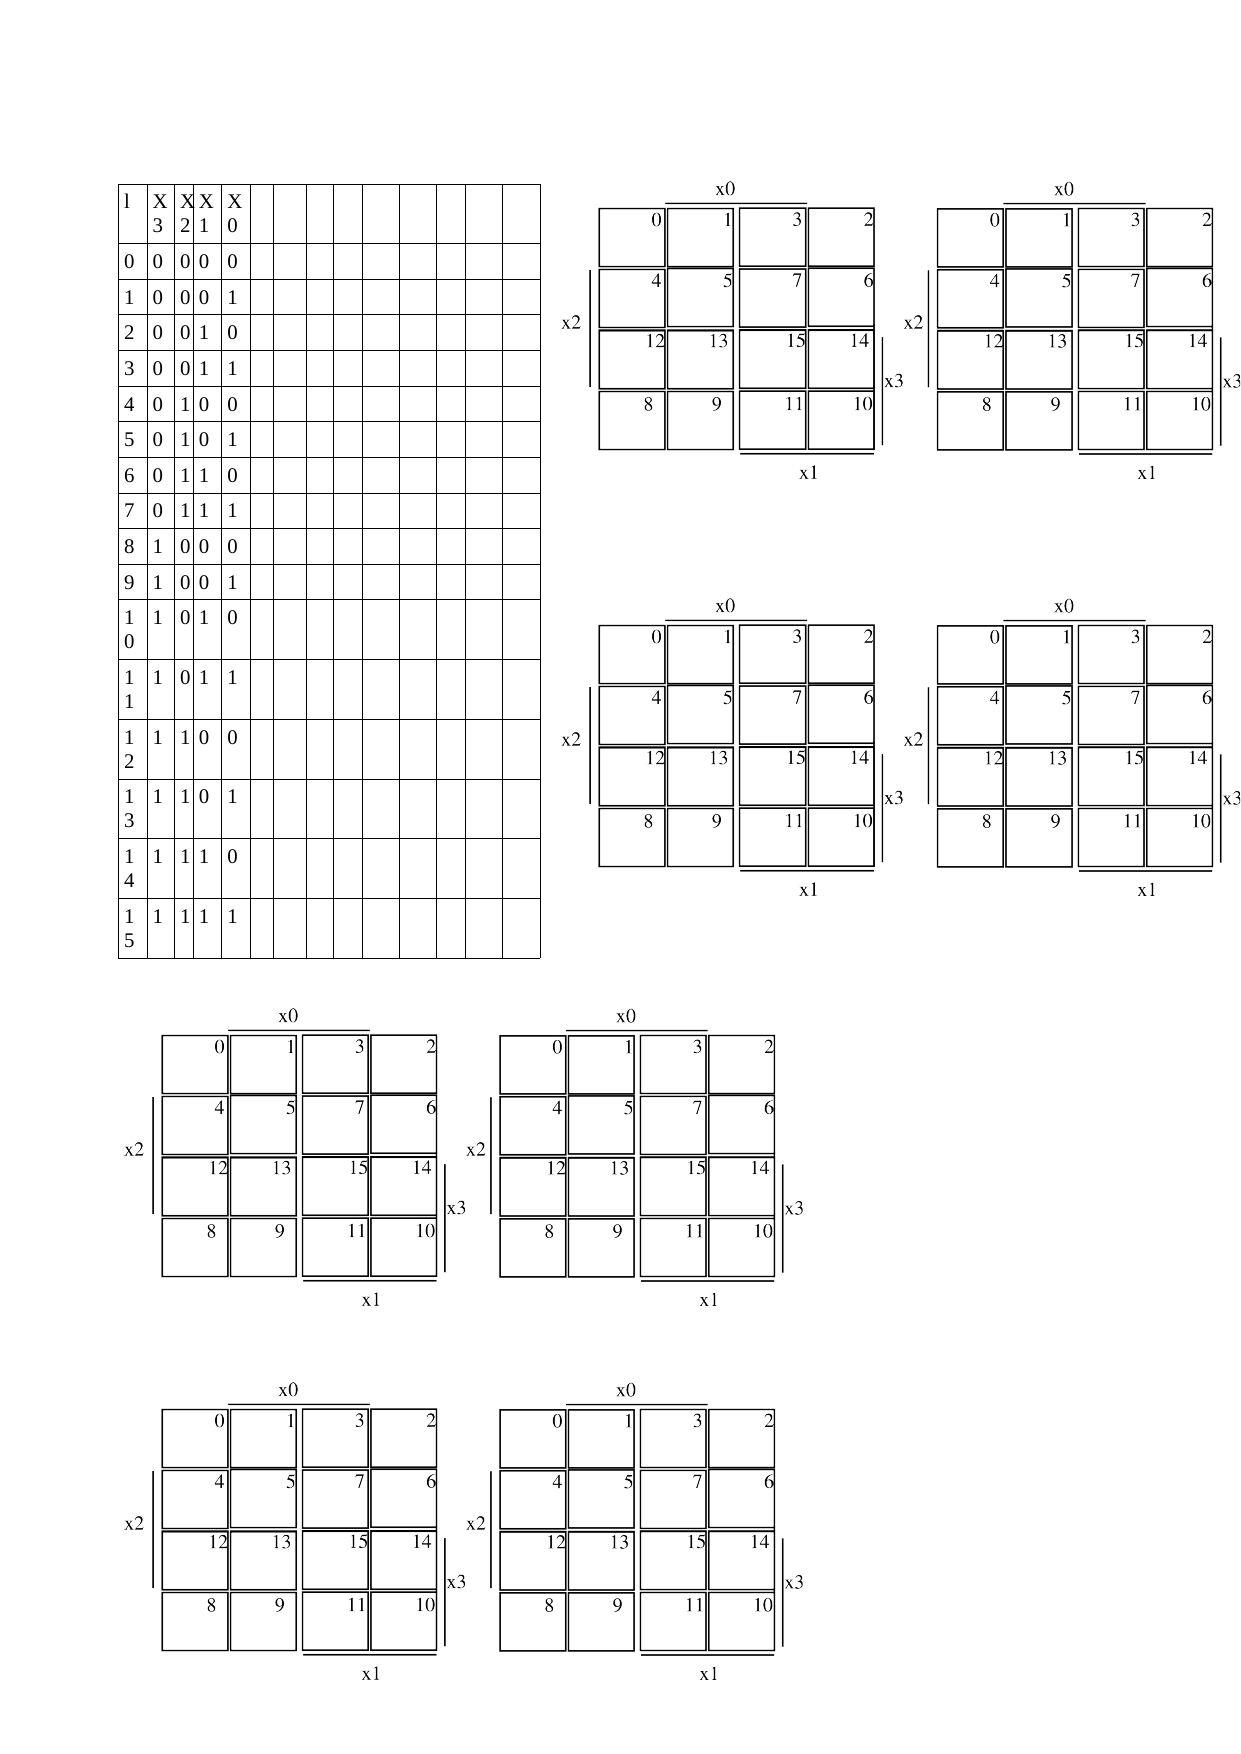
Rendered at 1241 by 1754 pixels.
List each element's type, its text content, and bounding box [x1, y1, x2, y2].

table_cell 0 [175, 529, 193, 564]
table_cell 0 [148, 351, 174, 386]
table_cell [466, 458, 502, 492]
table_cell 12 [119, 720, 147, 778]
table_cell [503, 351, 540, 386]
table_cell 1 [175, 458, 193, 492]
table_cell [466, 565, 502, 599]
table_cell [334, 720, 362, 778]
table_cell [466, 494, 502, 528]
table_cell [503, 720, 540, 778]
table_cell 1 [194, 494, 221, 528]
table_cell [400, 839, 436, 898]
table_cell [363, 720, 399, 778]
table_cell 9 [119, 565, 147, 599]
table_cell 0 [194, 280, 221, 314]
table_header [400, 185, 436, 243]
table_cell 3 [119, 351, 147, 386]
table_cell [363, 565, 399, 599]
table_cell [466, 839, 502, 898]
table_cell [274, 280, 306, 314]
table_cell [307, 839, 333, 898]
table_header X2 [175, 185, 193, 243]
table_cell [274, 780, 306, 838]
table_cell [334, 565, 362, 599]
table_header [251, 185, 273, 243]
table_cell [274, 720, 306, 778]
table_cell [274, 660, 306, 719]
table_cell 1 [222, 899, 250, 957]
table_cell 0 [148, 458, 174, 492]
table_header [274, 185, 306, 243]
table_cell [437, 720, 465, 778]
table_cell 1 [222, 494, 250, 528]
table_cell [334, 387, 362, 421]
table_cell [466, 244, 502, 279]
table_cell 0 [148, 387, 174, 421]
table_cell [466, 660, 502, 719]
table_cell 0 [148, 315, 174, 350]
table_cell 1 [148, 839, 174, 898]
table_cell 8 [119, 529, 147, 564]
table_cell [334, 839, 362, 898]
table_cell [334, 244, 362, 279]
table_header [503, 185, 540, 243]
table_cell [503, 280, 540, 314]
table_cell 4 [119, 387, 147, 421]
table_header [466, 185, 502, 243]
table_cell 1 [222, 660, 250, 719]
table_cell 10 [119, 600, 147, 659]
table_cell 0 [222, 387, 250, 421]
table_header l [119, 185, 147, 243]
table_cell [400, 780, 436, 838]
table_cell [334, 660, 362, 719]
table_cell [503, 387, 540, 421]
table_cell 0 [194, 244, 221, 279]
table_cell [503, 780, 540, 838]
table_cell [400, 315, 436, 350]
table_cell [334, 458, 362, 492]
table_cell [251, 600, 273, 659]
table_cell [363, 458, 399, 492]
table_cell [400, 720, 436, 778]
table_cell [400, 458, 436, 492]
table_cell 0 [222, 244, 250, 279]
table_cell [363, 839, 399, 898]
table_cell 0 [194, 422, 221, 457]
table_cell 0 [194, 565, 221, 599]
table_cell [437, 387, 465, 421]
table_cell [437, 244, 465, 279]
table_cell [466, 600, 502, 659]
table_cell 0 [222, 458, 250, 492]
table_cell [251, 565, 273, 599]
table_cell 0 [148, 280, 174, 314]
table_cell [251, 351, 273, 386]
table_cell [466, 529, 502, 564]
table_cell 6 [119, 458, 147, 492]
table_cell 1 [194, 458, 221, 492]
table_cell [437, 280, 465, 314]
table_header [307, 185, 333, 243]
table_cell 0 [175, 280, 193, 314]
table_cell [437, 660, 465, 719]
table_cell [437, 600, 465, 659]
table_cell [466, 899, 502, 957]
table_cell [437, 422, 465, 457]
table_cell [503, 899, 540, 957]
table_header [437, 185, 465, 243]
table_cell 1 [148, 660, 174, 719]
table_cell 2 [119, 315, 147, 350]
table_cell [363, 387, 399, 421]
table_cell [363, 660, 399, 719]
table_cell [363, 351, 399, 386]
table_cell 1 [175, 387, 193, 421]
table_cell 1 [148, 899, 174, 957]
table_cell 1 [175, 899, 193, 957]
table_cell [334, 315, 362, 350]
table_cell 0 [148, 422, 174, 457]
table_cell [437, 780, 465, 838]
table_header [363, 185, 399, 243]
table_cell [400, 387, 436, 421]
table_cell 1 [222, 565, 250, 599]
table_cell 0 [175, 244, 193, 279]
table_cell [274, 422, 306, 457]
table_cell [307, 494, 333, 528]
table_cell [274, 899, 306, 957]
table_cell [251, 422, 273, 457]
table_cell 1 [175, 720, 193, 778]
table_cell [437, 565, 465, 599]
table_cell [437, 351, 465, 386]
table_cell [466, 280, 502, 314]
table_cell [363, 494, 399, 528]
table_cell [274, 315, 306, 350]
table_cell [503, 565, 540, 599]
picture [124, 1008, 803, 1306]
table_cell [274, 565, 306, 599]
table_cell 0 [194, 780, 221, 838]
table_cell [363, 529, 399, 564]
table_cell 5 [119, 422, 147, 457]
table_cell [363, 422, 399, 457]
table_cell 0 [175, 660, 193, 719]
table_cell [307, 529, 333, 564]
table_cell [400, 660, 436, 719]
table_cell [251, 780, 273, 838]
table_cell 1 [194, 899, 221, 957]
table_cell [307, 315, 333, 350]
table_cell [251, 280, 273, 314]
table_cell [307, 660, 333, 719]
table_cell [400, 565, 436, 599]
table_cell [334, 494, 362, 528]
table_cell [400, 244, 436, 279]
table_cell 0 [194, 720, 221, 778]
picture [124, 1382, 803, 1680]
table_cell [251, 315, 273, 350]
table_cell [251, 387, 273, 421]
table_cell [503, 458, 540, 492]
table_cell [503, 600, 540, 659]
table_cell 0 [119, 244, 147, 279]
table_cell 0 [175, 565, 193, 599]
table_cell [363, 280, 399, 314]
table_cell 1 [194, 660, 221, 719]
table_cell 1 [148, 529, 174, 564]
table_cell [307, 780, 333, 838]
table_cell [307, 280, 333, 314]
table_cell 0 [175, 600, 193, 659]
table_cell [437, 899, 465, 957]
table_cell [274, 839, 306, 898]
table_cell [363, 600, 399, 659]
table_cell [251, 458, 273, 492]
table_cell [307, 565, 333, 599]
table_cell 1 [148, 720, 174, 778]
table_header [334, 185, 362, 243]
table_cell [400, 422, 436, 457]
table_cell [307, 600, 333, 659]
table_cell [334, 529, 362, 564]
table_cell [503, 529, 540, 564]
table_cell 1 [175, 422, 193, 457]
table_cell 1 [148, 600, 174, 659]
picture [561, 181, 1241, 479]
table_cell 1 [175, 494, 193, 528]
table_cell [251, 839, 273, 898]
table_cell 7 [119, 494, 147, 528]
table_cell 1 [194, 351, 221, 386]
table_cell 0 [148, 244, 174, 279]
table_header X1 [194, 185, 221, 243]
table_cell [466, 351, 502, 386]
table_cell [466, 387, 502, 421]
table_cell 15 [119, 899, 147, 957]
table_cell 1 [175, 780, 193, 838]
table_cell [307, 458, 333, 492]
table_cell [334, 351, 362, 386]
table_cell 13 [119, 780, 147, 838]
table_cell [437, 458, 465, 492]
table_cell 0 [222, 839, 250, 898]
table_cell [503, 244, 540, 279]
table_cell [334, 780, 362, 838]
table_cell 0 [175, 351, 193, 386]
table_cell [251, 494, 273, 528]
table_cell [400, 529, 436, 564]
table_header X3 [148, 185, 174, 243]
table_cell [437, 494, 465, 528]
table_cell [437, 529, 465, 564]
table_cell [437, 315, 465, 350]
table_cell 0 [194, 387, 221, 421]
table_cell [251, 244, 273, 279]
table_cell [274, 529, 306, 564]
table_cell 0 [148, 494, 174, 528]
table_cell [363, 780, 399, 838]
table_cell [307, 720, 333, 778]
table_cell [307, 387, 333, 421]
table_cell [466, 720, 502, 778]
table_cell [466, 315, 502, 350]
table_cell [503, 839, 540, 898]
picture [561, 598, 1241, 896]
table_cell 1 [194, 839, 221, 898]
table_cell [251, 899, 273, 957]
table_cell [251, 720, 273, 778]
table_cell 1 [222, 780, 250, 838]
table_cell 1 [119, 280, 147, 314]
table_cell [363, 899, 399, 957]
table_cell [437, 839, 465, 898]
table_cell 0 [175, 315, 193, 350]
table_cell 0 [222, 315, 250, 350]
table_cell 1 [148, 565, 174, 599]
table_cell 1 [194, 315, 221, 350]
table_cell 1 [222, 351, 250, 386]
table_cell 14 [119, 839, 147, 898]
table_cell [466, 422, 502, 457]
table_cell 1 [148, 780, 174, 838]
table_cell [334, 600, 362, 659]
table_cell [503, 422, 540, 457]
table_cell 1 [222, 422, 250, 457]
table_cell [307, 351, 333, 386]
table_cell [307, 899, 333, 957]
table_cell [400, 280, 436, 314]
table_cell [400, 351, 436, 386]
table_cell [274, 387, 306, 421]
table_cell [400, 494, 436, 528]
table_cell [334, 899, 362, 957]
table_cell 1 [175, 839, 193, 898]
table_cell [503, 660, 540, 719]
table_cell 0 [222, 720, 250, 778]
table_cell [274, 494, 306, 528]
table_cell [334, 422, 362, 457]
table_cell [251, 529, 273, 564]
table_cell [307, 244, 333, 279]
table_cell [251, 660, 273, 719]
table_cell 0 [222, 600, 250, 659]
table_cell [466, 780, 502, 838]
table_cell [400, 899, 436, 957]
table_cell [274, 600, 306, 659]
table_cell [363, 244, 399, 279]
table_cell [274, 244, 306, 279]
table_cell [503, 494, 540, 528]
table_cell [503, 315, 540, 350]
table_cell 0 [222, 529, 250, 564]
table_cell [334, 280, 362, 314]
table_cell [274, 351, 306, 386]
table_cell [363, 315, 399, 350]
table_cell 1 [194, 600, 221, 659]
table_cell [307, 422, 333, 457]
table_cell [400, 600, 436, 659]
table_header X0 [222, 185, 250, 243]
table_cell [274, 458, 306, 492]
table_cell 0 [194, 529, 221, 564]
table_cell 11 [119, 660, 147, 719]
table_cell 1 [222, 280, 250, 314]
